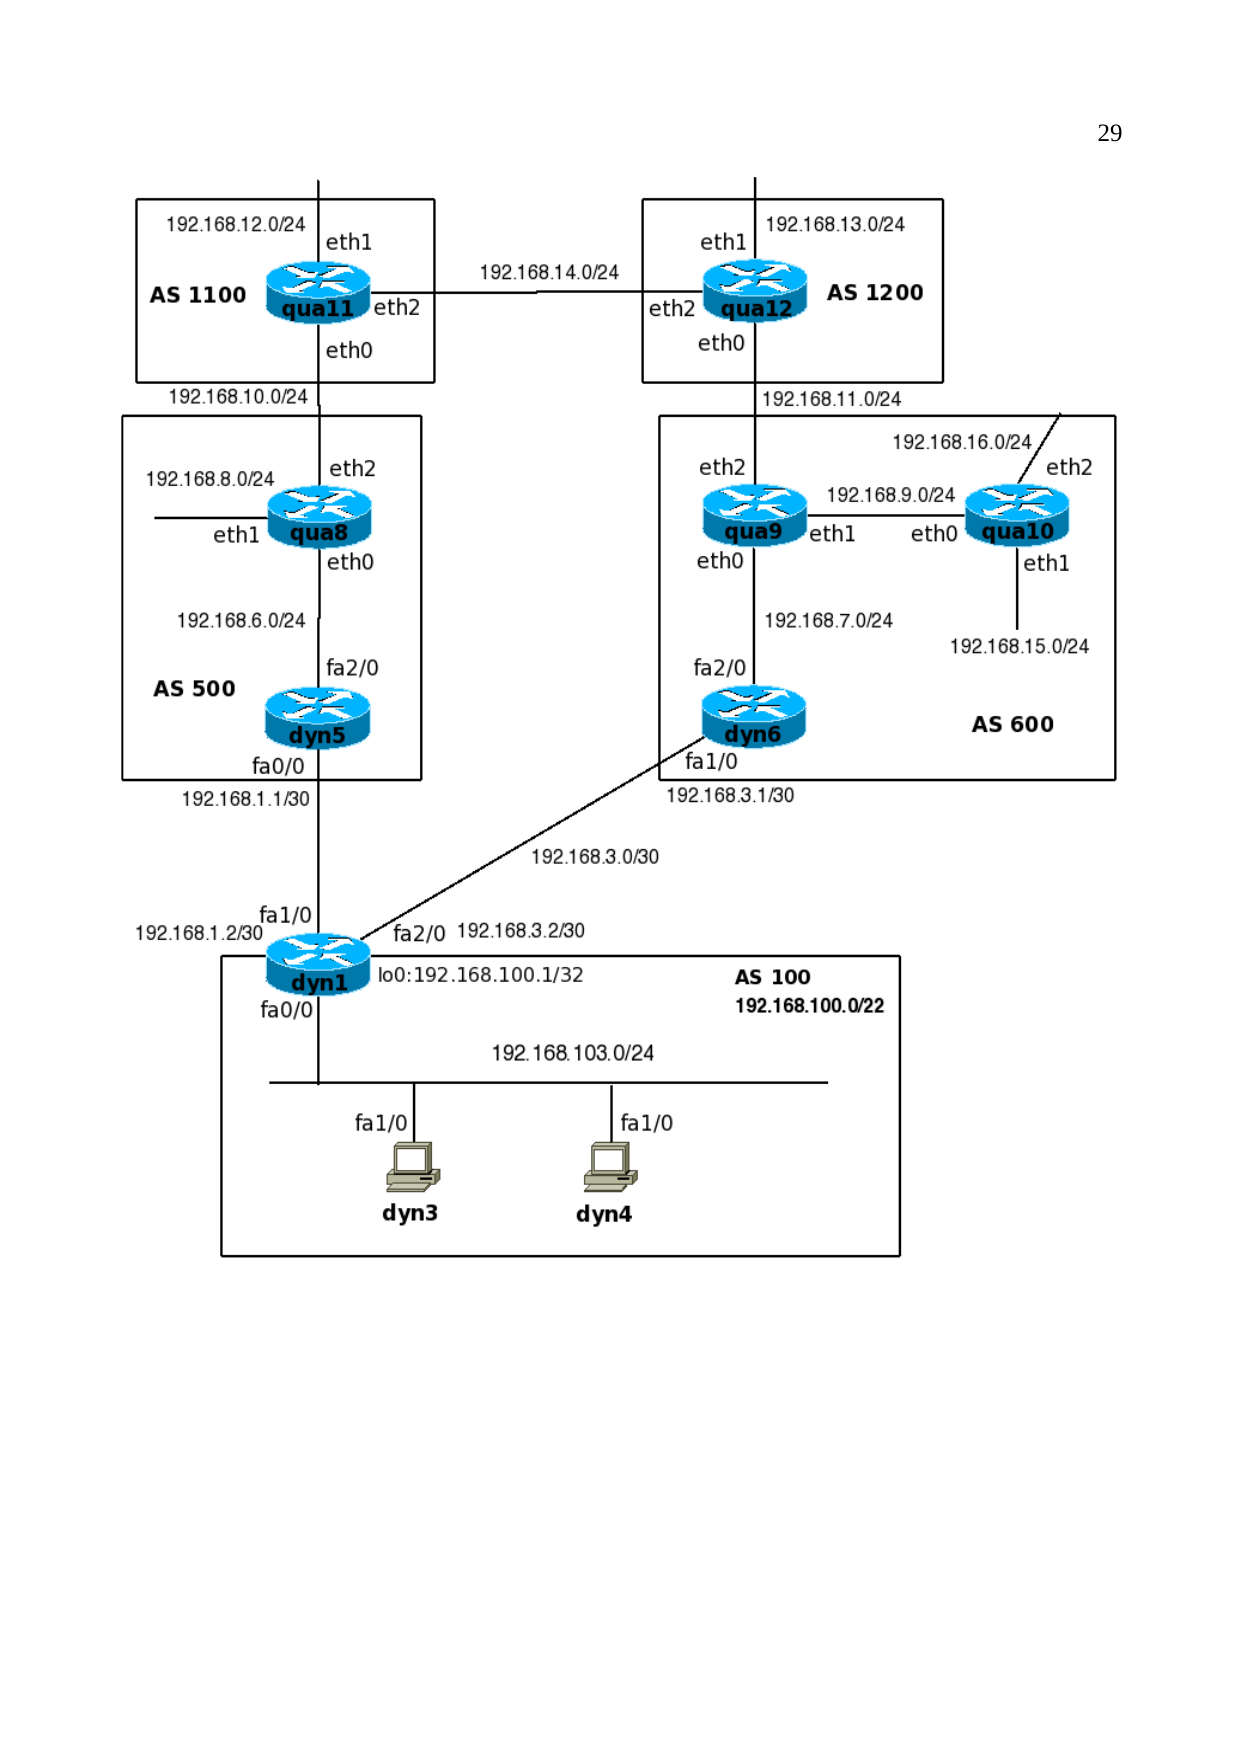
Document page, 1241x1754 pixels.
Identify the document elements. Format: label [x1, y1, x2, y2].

picture [121, 177, 1119, 1260]
